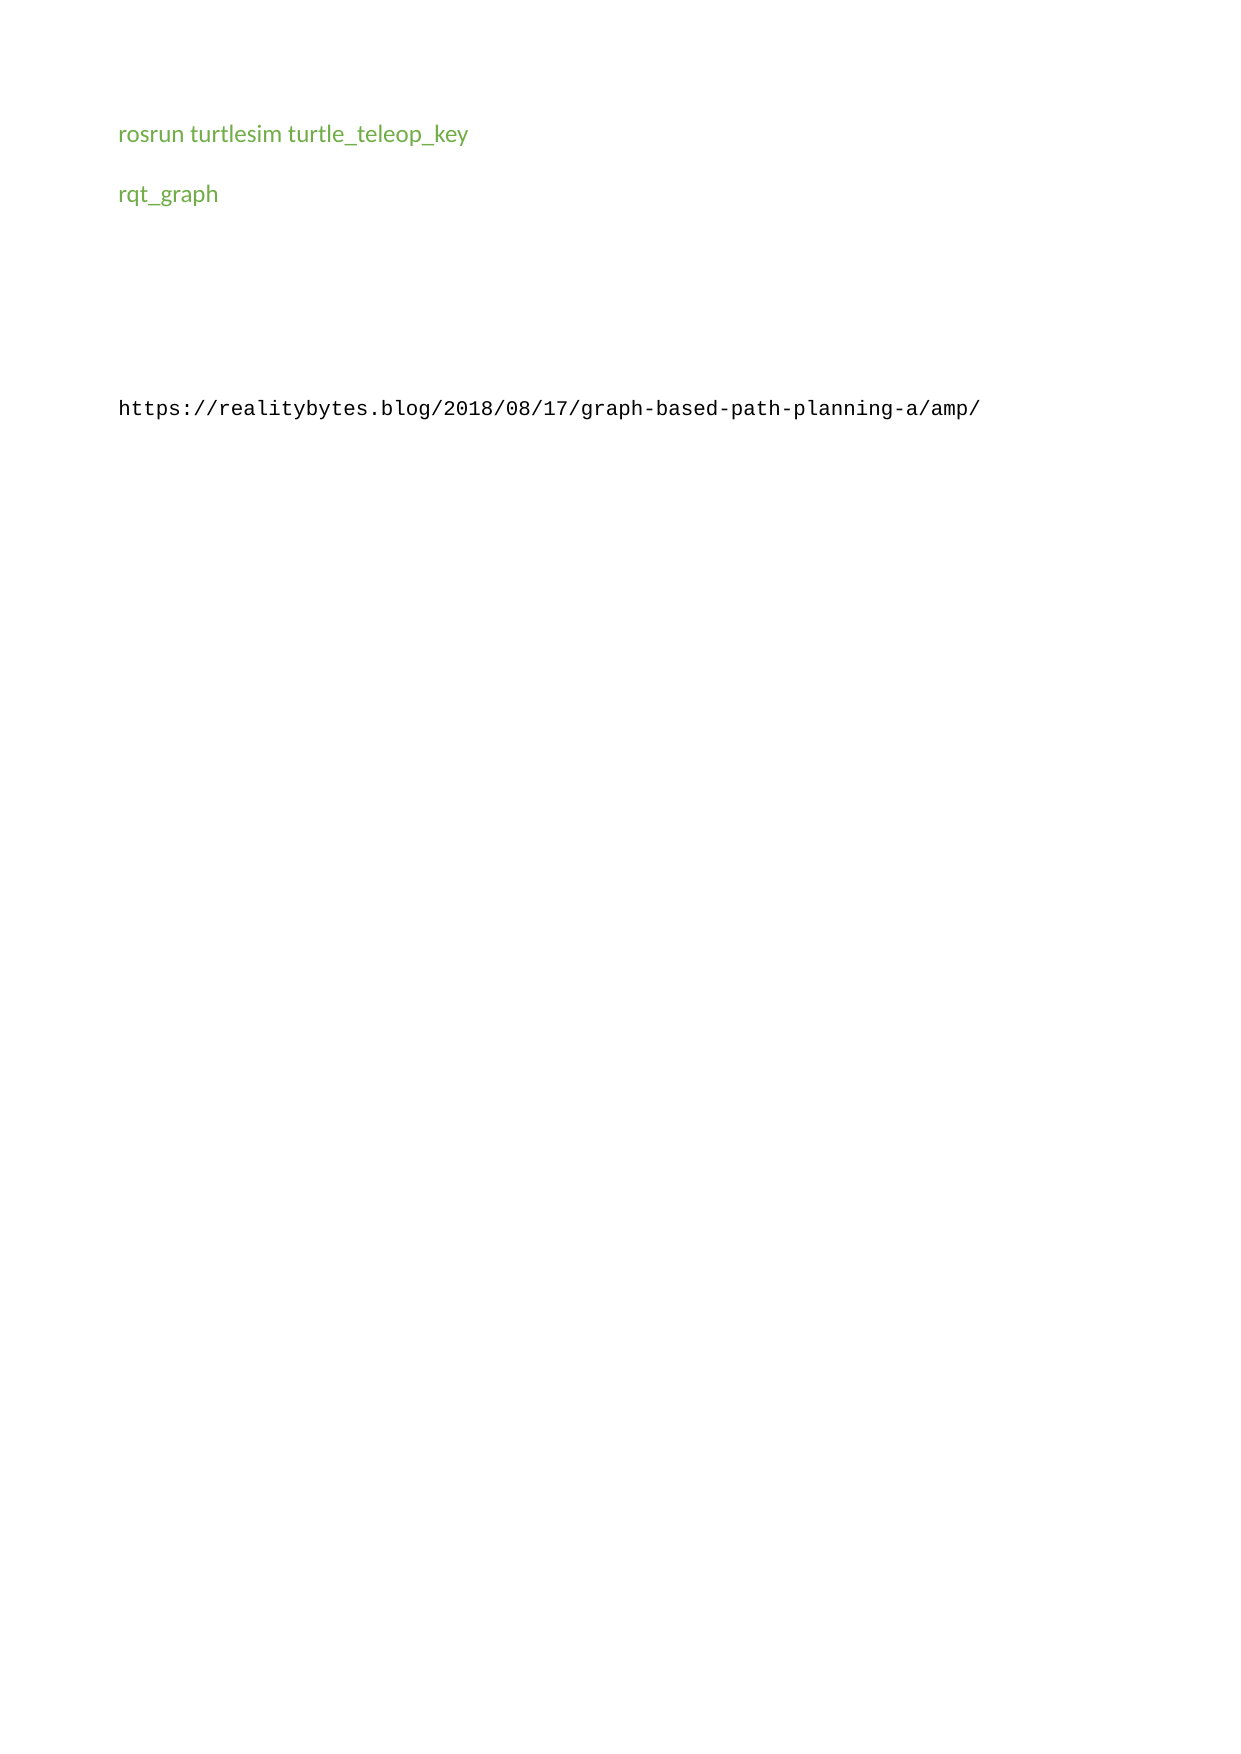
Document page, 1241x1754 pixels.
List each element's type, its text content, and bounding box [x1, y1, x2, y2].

text rqt_graph [118, 178, 1122, 209]
text rosrun turtlesim turtle_teleop_key [118, 118, 1122, 149]
text https://realitybytes.blog/2018/08/17/graph-based-path-planning-a/amp/ [118, 397, 1122, 421]
